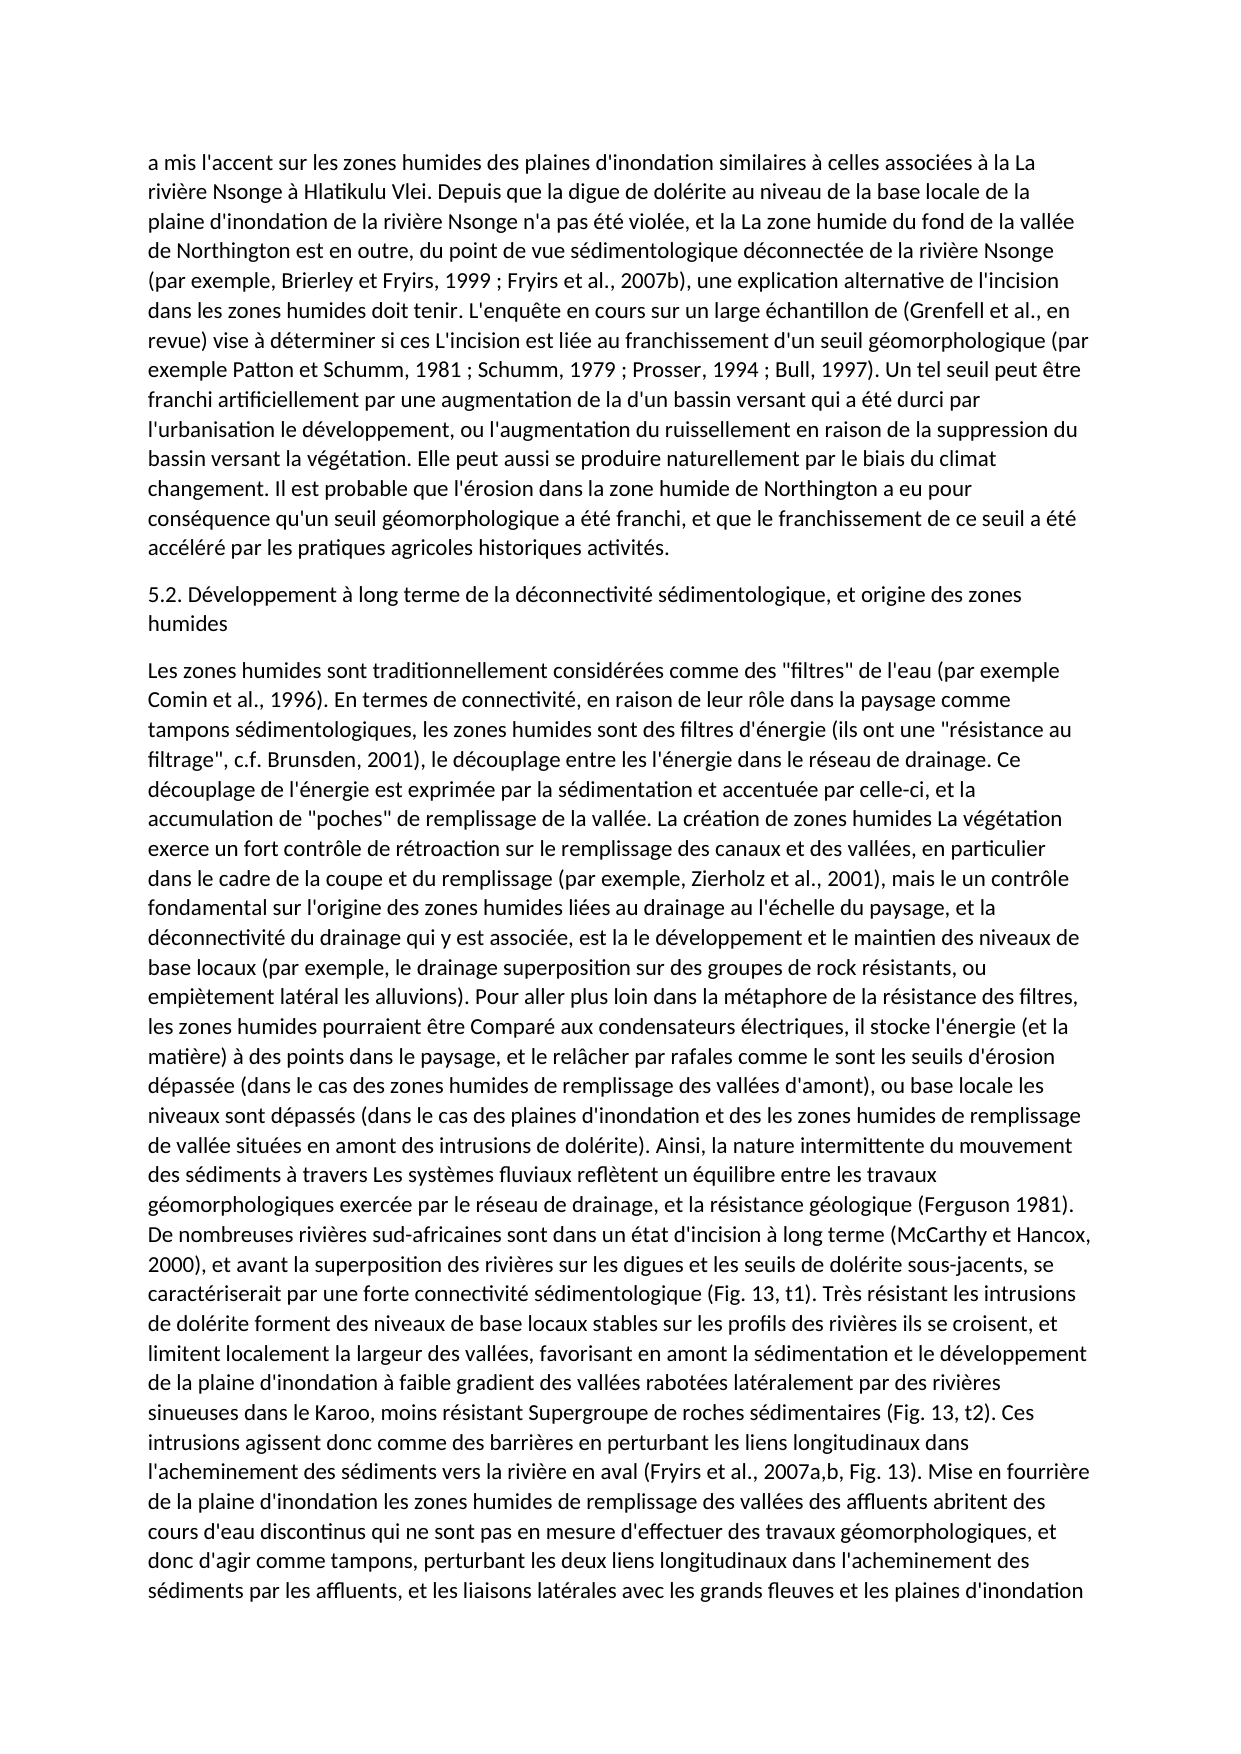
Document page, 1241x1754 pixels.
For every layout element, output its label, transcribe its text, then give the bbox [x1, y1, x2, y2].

text a mis l'accent sur les zones humides des plaines d'inondation similaires à celles associées à la La rivière Nsonge à Hlatikulu Vlei. Depuis que la digue de dolérite au niveau de la base locale de la plaine d'inondation de la rivière Nsonge n'a pas été violée, et la La zone humide du fond de la vallée de Northington est en outre, du point de vue sédimentologique déconnectée de la rivière Nsonge (par exemple, Brierley et Fryirs, 1999 ; Fryirs et al., 2007b), une explication alternative de l'incision dans les zones humides doit tenir. L'enquête en cours sur un large échantillon de (Grenfell et al., en revue) vise à déterminer si ces L'incision est liée au franchissement d'un seuil géomorphologique (par exemple Patton et Schumm, 1981 ; Schumm, 1979 ; Prosser, 1994 ; Bull, 1997). Un tel seuil peut être franchi artificiellement par une augmentation de la d'un bassin versant qui a été durci par l'urbanisation le développement, ou l'augmentation du ruissellement en raison de la suppression du bassin versant la végétation. Elle peut aussi se produire naturellement par le biais du climat changement. Il est probable que l'érosion dans la zone humide de Northington a eu pour conséquence qu'un seuil géomorphologique a été franchi, et que le franchissement de ce seuil a été accéléré par les pratiques agricoles historiques activités. [148, 148, 1093, 562]
text 5.2. Développement à long terme de la déconnectivité sédimentologique, et origine des zones humides [148, 580, 1093, 638]
text Les zones humides sont traditionnellement considérées comme des "filtres" de l'eau (par exemple Comin et al., 1996). En termes de connectivité, en raison de leur rôle dans la paysage comme tampons sédimentologiques, les zones humides sont des filtres d'énergie (ils ont une "résistance au filtrage", c.f. Brunsden, 2001), le découplage entre les l'énergie dans le réseau de drainage. Ce découplage de l'énergie est exprimée par la sédimentation et accentuée par celle-ci, et la accumulation de "poches" de remplissage de la vallée. La création de zones humides La végétation exerce un fort contrôle de rétroaction sur le remplissage des canaux et des vallées, en particulier dans le cadre de la coupe et du remplissage (par exemple, Zierholz et al., 2001), mais le un contrôle fondamental sur l'origine des zones humides liées au drainage au l'échelle du paysage, et la déconnectivité du drainage qui y est associée, est la le développement et le maintien des niveaux de base locaux (par exemple, le drainage superposition sur des groupes de rock résistants, ou empiètement latéral les alluvions). Pour aller plus loin dans la métaphore de la résistance des filtres, les zones humides pourraient être Comparé aux condensateurs électriques, il stocke l'énergie (et la matière) à des points dans le paysage, et le relâcher par rafales comme le sont les seuils d'érosion dépassée (dans le cas des zones humides de remplissage des vallées d'amont), ou base locale les niveaux sont dépassés (dans le cas des plaines d'inondation et des les zones humides de remplissage de vallée situées en amont des intrusions de dolérite). Ainsi, la nature intermittente du mouvement des sédiments à travers Les systèmes fluviaux reflètent un équilibre entre les travaux géomorphologiques exercée par le réseau de drainage, et la résistance géologique (Ferguson 1981). De nombreuses rivières sud-africaines sont dans un état d'incision à long terme (McCarthy et Hancox, 2000), et avant la superposition des rivières sur les digues et les seuils de dolérite sous-jacents, se caractériserait par une forte connectivité sédimentologique (Fig. 13, t1). Très résistant les intrusions de dolérite forment des niveaux de base locaux stables sur les profils des rivières ils se croisent, et limitent localement la largeur des vallées, favorisant en amont la sédimentation et le développement de la plaine d'inondation à faible gradient des vallées rabotées latéralement par des rivières sinueuses dans le Karoo, moins résistant Supergroupe de roches sédimentaires (Fig. 13, t2). Ces intrusions agissent donc comme des barrières en perturbant les liens longitudinaux dans l'acheminement des sédiments vers la rivière en aval (Fryirs et al., 2007a,b, Fig. 13). Mise en fourrière de la plaine d'inondation les zones humides de remplissage des vallées des affluents abritent des cours d'eau discontinus qui ne sont pas en mesure d'effectuer des travaux géomorphologiques, et donc d'agir comme tampons, perturbant les deux liens longitudinaux dans l'acheminement des sédiments par les affluents, et les liaisons latérales avec les grands fleuves et les plaines d'inondation [148, 656, 1093, 1604]
